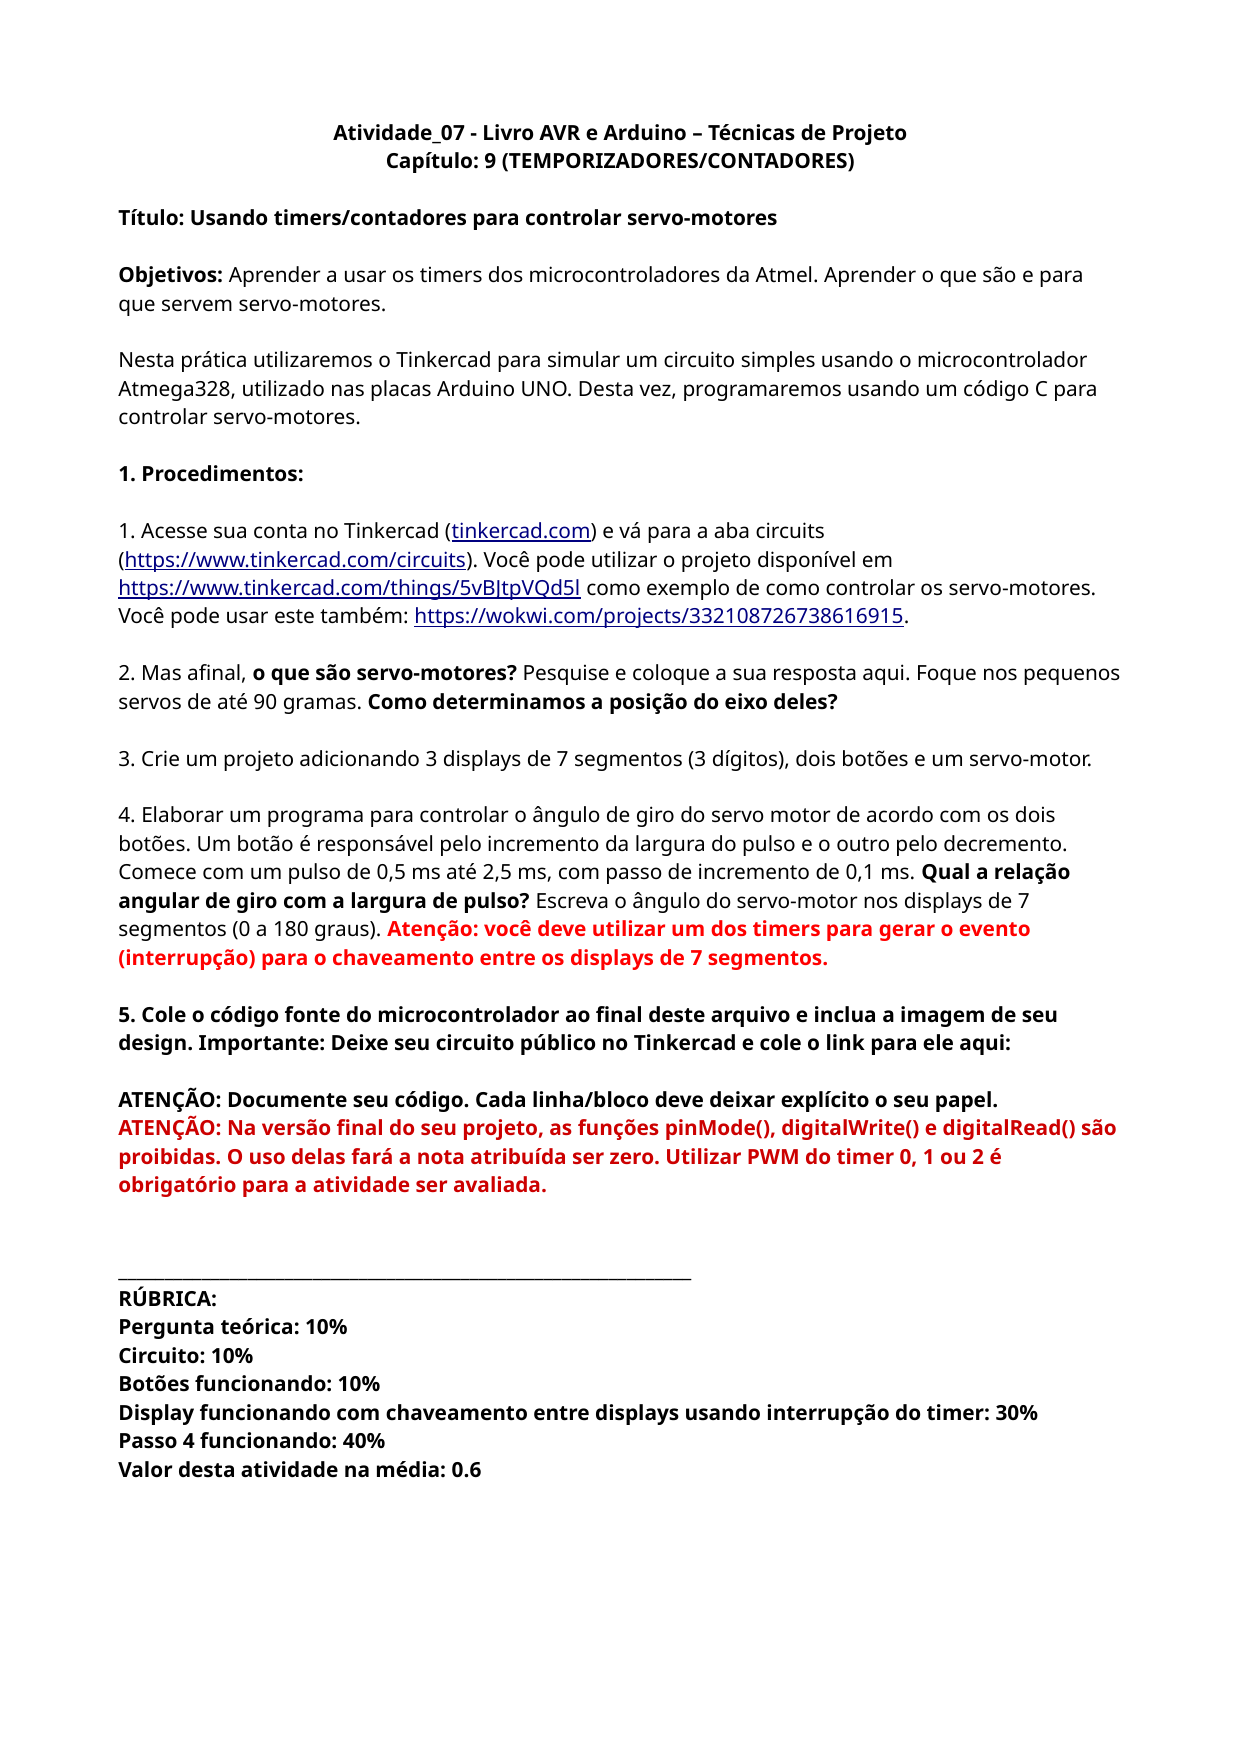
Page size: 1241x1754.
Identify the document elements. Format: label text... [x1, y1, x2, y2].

text 1. Procedimentos: [118, 459, 1122, 488]
text Botões funcionando: 10% [118, 1369, 1122, 1398]
text Valor desta atividade na média: 0.6 [118, 1455, 1122, 1483]
text Nesta prática utilizaremos o Tinkercad para simular um circuito simples usando o microcontrolador Atmega328, utilizado nas placas Arduino UNO. Desta vez, programaremos usando um código C para controlar servo-motores. [118, 346, 1122, 431]
text Display funcionando com chaveamento entre displays usando interrupção do timer: 30% [118, 1398, 1122, 1426]
text Circuito: 10% [118, 1341, 1122, 1369]
text RÚBRICA: [118, 1284, 1122, 1312]
text Passo 4 funcionando: 40% [118, 1426, 1122, 1455]
text ATENÇÃO: Documente seu código. Cada linha/bloco deve deixar explícito o seu papel. [118, 1085, 1122, 1113]
text 4. Elaborar um programa para controlar o ângulo de giro do servo motor de acordo com os dois botões. Um botão é responsável pelo incremento da largura do pulso e o outro pelo decremento. Comece com um pulso de 0,5 ms até 2,5 ms, com passo de incremento de 0,1 ms. Qual a relação angular de giro com a largura de pulso? Escreva o ângulo do servo-motor nos displays de 7 segmentos (0 a 180 graus). Atenção: você deve utilizar um dos timers para gerar o evento (interrupção) para o chaveamento entre os displays de 7 segmentos. [118, 801, 1122, 971]
text ATENÇÃO: Na versão final do seu projeto, as funções pinMode(), digitalWrite() e digitalRead() são proibidas. O uso delas fará a nota atribuída ser zero. Utilizar PWM do timer 0, 1 ou 2 é obrigatório para a atividade ser avaliada. [118, 1113, 1122, 1199]
text Título: Usando timers/contadores para controlar servo-motores [118, 203, 1122, 232]
text 2. Mas afinal, o que são servo-motores? Pesquise e coloque a sua resposta aqui. Foque nos pequenos servos de até 90 gramas. Como determinamos a posição do eixo deles? [118, 658, 1122, 715]
text Objetivos: Aprender a usar os timers dos microcontroladores da Atmel. Aprender o que são e para que servem servo-motores. [118, 260, 1122, 317]
text 3. Crie um projeto adicionando 3 displays de 7 segmentos (3 dígitos), dois botões e um servo-motor. [118, 744, 1122, 772]
text Atividade_07 - Livro AVR e Arduino – Técnicas de Projeto [118, 118, 1122, 147]
text Pergunta teórica: 10% [118, 1312, 1122, 1341]
text 5. Cole o código fonte do microcontrolador ao final deste arquivo e inclua a imagem de seu design. Importante: Deixe seu circuito público no Tinkercad e cole o link para ele aqui: [118, 1000, 1122, 1057]
text ______________________________________________________________ [118, 1256, 1122, 1284]
text Capítulo: 9 (TEMPORIZADORES/CONTADORES) [118, 147, 1122, 175]
text 1. Acesse sua conta no Tinkercad (tinkercad.com) e vá para a aba circuits (https://www.tinkercad.com/circuits). Você pode utilizar o projeto disponível em https://www.tinkercad.com/things/5vBJtpVQd5l como exemplo de como controlar os servo-motores. Você pode usar este também: https://wokwi.com/projects/332108726738616915. [118, 516, 1122, 630]
